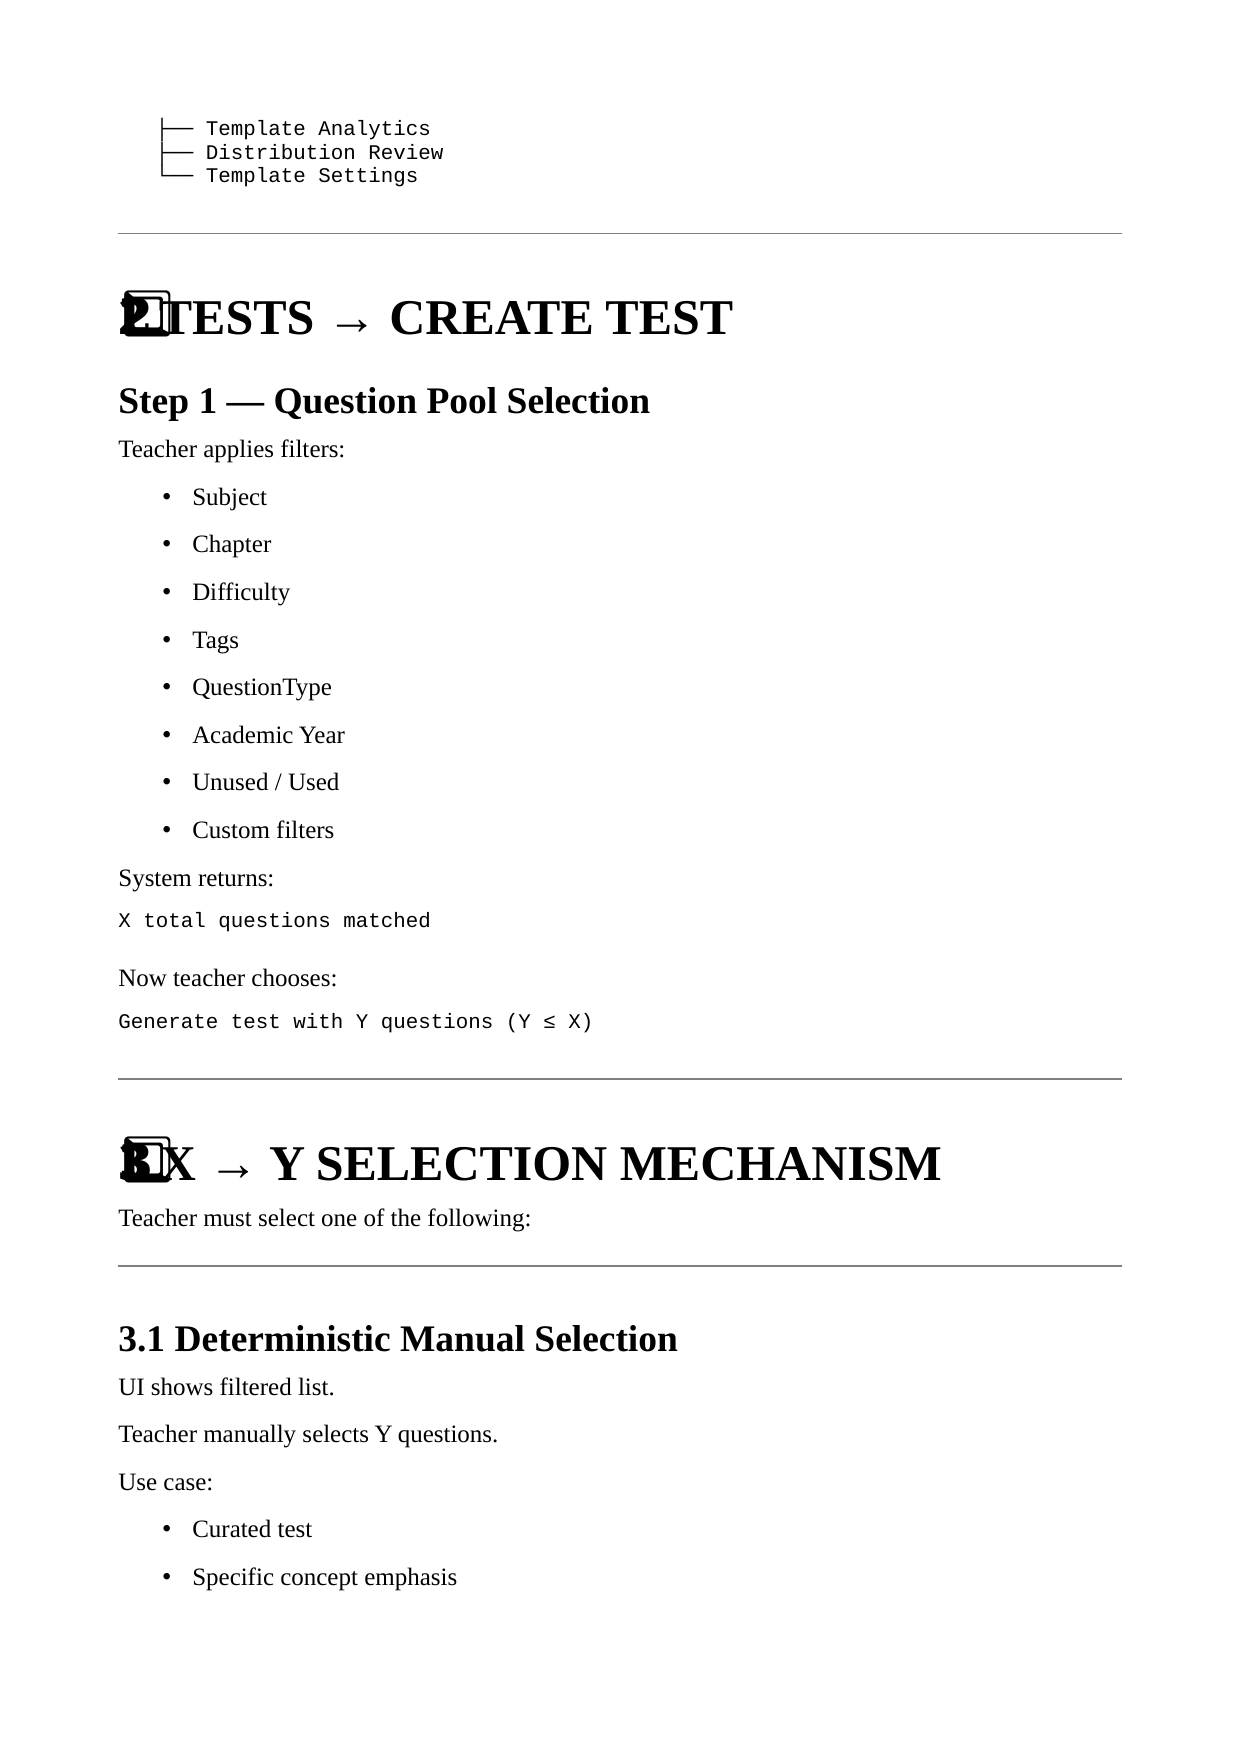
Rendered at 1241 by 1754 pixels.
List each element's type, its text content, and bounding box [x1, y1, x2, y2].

text Now teacher chooses: [118, 963, 1122, 992]
list Tags [162, 625, 1122, 653]
list Academic Year [162, 720, 1122, 749]
text ├── Distribution Review [162, 142, 1122, 165]
list Curated test [162, 1514, 1122, 1543]
text Teacher manually selects Y questions. [118, 1419, 1122, 1448]
list Custom filters [162, 815, 1122, 844]
text ├── Template Analytics [118, 118, 1122, 142]
list Specific concept emphasis [162, 1562, 1122, 1591]
text UI shows filtered list. [118, 1372, 1122, 1401]
list Unused / Used [162, 767, 1122, 796]
text Generate test with Y questions (Y ≤ X) [118, 1011, 1122, 1035]
list Subject [162, 482, 1122, 511]
subtitle 2️⃣ TESTS → CREATE TEST [118, 288, 1122, 345]
subtitle Step 1 — Question Pool Selection [118, 379, 1122, 422]
text Teacher must select one of the following: [118, 1203, 1122, 1232]
text └── Template Settings [118, 165, 1122, 189]
list Chapter [162, 529, 1122, 558]
list Difficulty [162, 577, 1122, 606]
text X total questions matched [118, 910, 1122, 934]
subtitle 3️⃣ X → Y SELECTION MECHANISM [118, 1133, 1122, 1191]
text System returns: [118, 863, 1122, 891]
text Use case: [118, 1467, 1122, 1496]
subtitle 3.1 Deterministic Manual Selection [118, 1316, 1122, 1359]
text Teacher applies filters: [118, 434, 1122, 463]
text ├── Distribution Review [118, 142, 161, 165]
list QuestionType [162, 672, 1122, 701]
